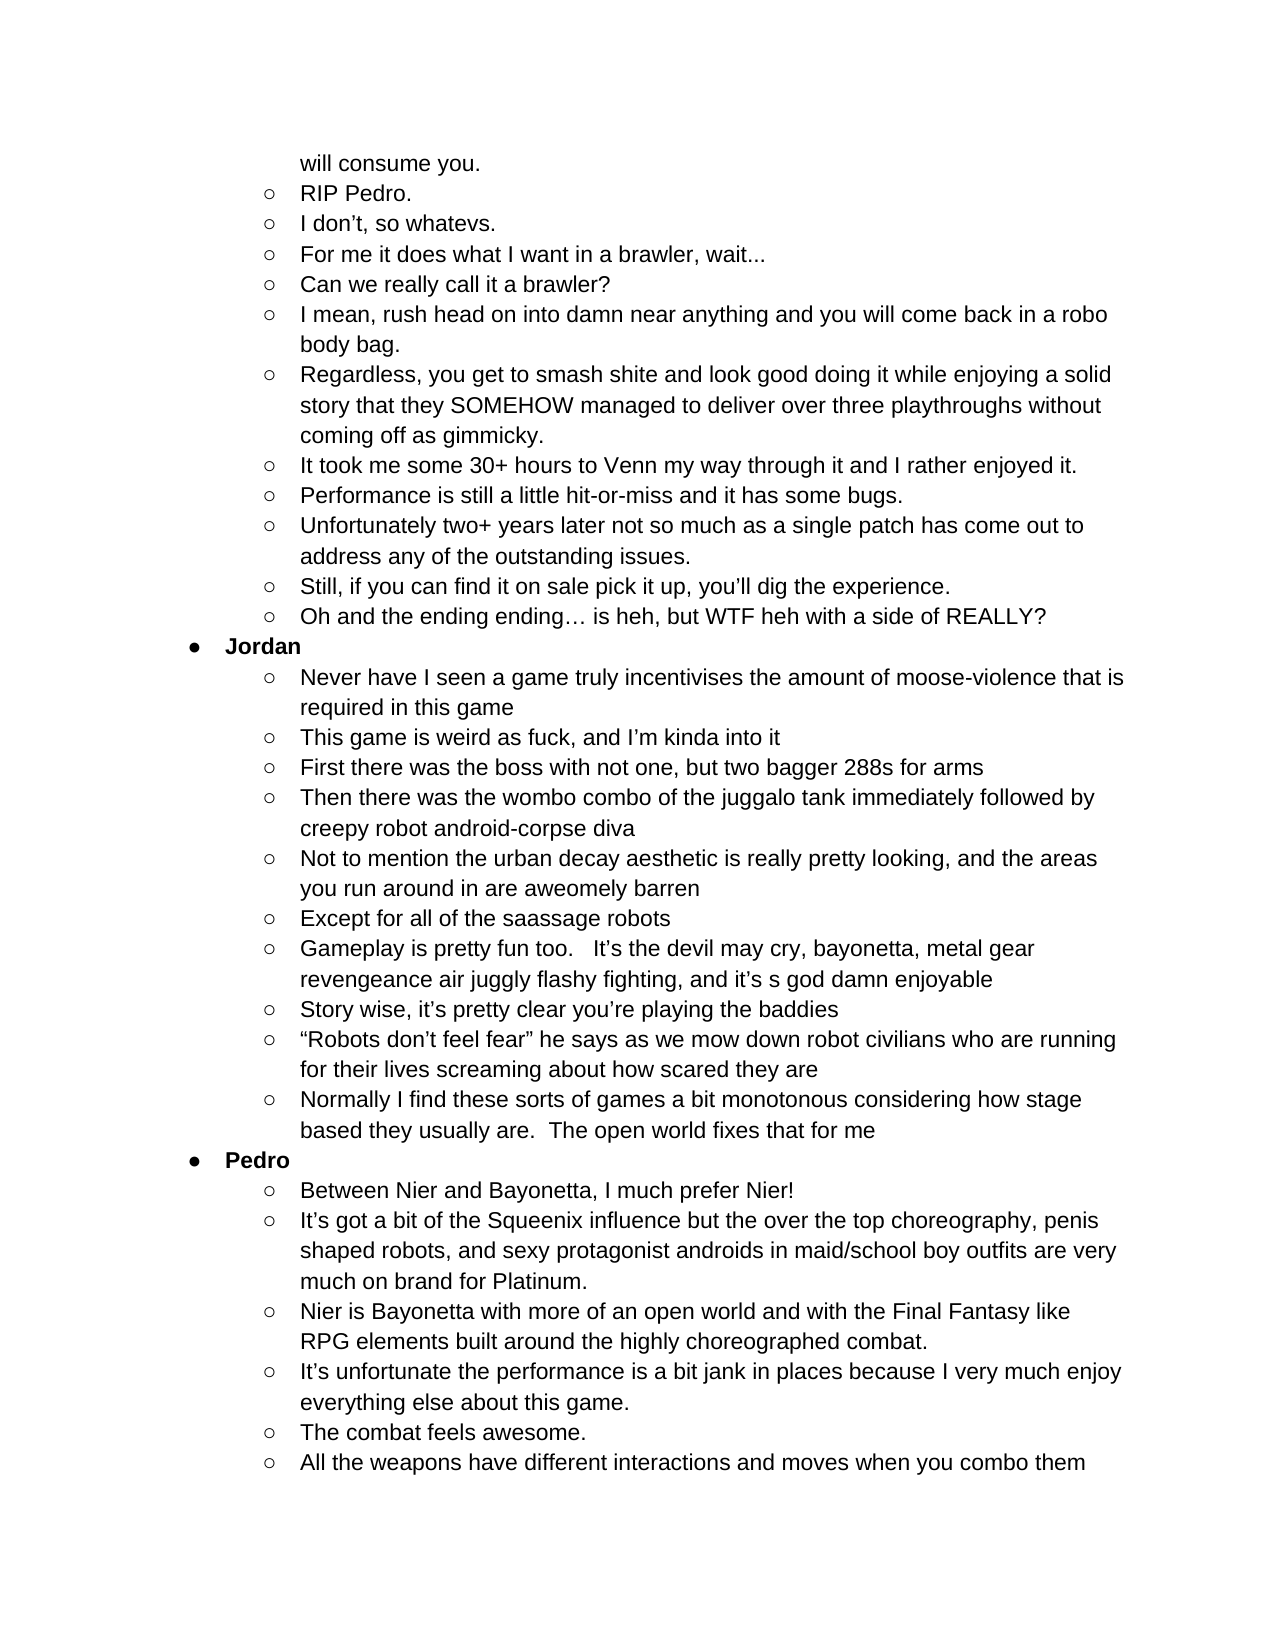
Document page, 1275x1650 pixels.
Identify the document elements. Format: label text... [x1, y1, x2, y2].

list It took me some 30+ hours to Venn my way through it and I rather enjoyed it. [262, 452, 1125, 478]
list Pedro [187, 1147, 1125, 1173]
list Not to mention the urban decay aesthetic is really pretty looking, and the areas you run around in are aweomely barren [262, 845, 1125, 901]
list Can we really call it a brawler? [262, 271, 1125, 297]
list First there was the boss with not one, but two bagger 288s for arms [262, 754, 1125, 781]
list Jordan [187, 633, 1125, 660]
list All the weapons have different interactions and moves when you combo them [262, 1449, 1125, 1475]
list Still, if you can find it on sale pick it up, you’ll dig the experience. [262, 573, 1125, 599]
list For me it does what I want in a brawler, wait... [262, 241, 1125, 267]
list Performance is still a little hit-or-miss and it has some bugs. [262, 482, 1125, 509]
list Nier is Bayonetta with more of an open world and with the Final Fantasy like RPG elements built around the highly choreographed combat. [262, 1298, 1125, 1354]
list Gameplay is pretty fun too. It’s the devil may cry, bayonetta, metal gear revengeance air juggly flashy fighting, and it’s s god damn enjoyable [262, 935, 1125, 992]
list I don’t, so whatevs. [262, 210, 1125, 237]
list Normally I find these sorts of games a bit monotonous considering how stage based they usually are. The open world fixes that for me [262, 1086, 1125, 1143]
list This game is weird as fuck, and I’m kinda into it [262, 724, 1125, 750]
list It’s got a bit of the Squeenix influence but the over the top choreography, penis shaped robots, and sexy protagonist androids in maid/school boy outfits are very much on brand for Platinum. [262, 1207, 1125, 1294]
list RIP Pedro. [262, 180, 1125, 207]
list Never have I seen a game truly incentivises the amount of moose-violence that is required in this game [262, 663, 1125, 720]
list Unfortunately two+ years later not so much as a single patch has come out to address any of the outstanding issues. [262, 512, 1125, 569]
list will consume you. [262, 150, 1125, 176]
list Story wise, it’s pretty clear you’re playing the baddies [262, 996, 1125, 1022]
list Then there was the wombo combo of the juggalo tank immediately followed by creepy robot android-corpse diva [262, 784, 1125, 841]
list Regardless, you get to smash shite and look good doing it while enjoying a solid story that they SOMEHOW managed to deliver over three playthroughs without coming off as gimmicky. [262, 361, 1125, 448]
list It’s unfortunate the performance is a bit jank in places because I very much enjoy everything else about this game. [262, 1358, 1125, 1415]
list Oh and the ending ending… is heh, but WTF heh with a side of REALLY? [262, 603, 1125, 629]
list Except for all of the saassage robots [262, 905, 1125, 932]
list The combat feels awesome. [262, 1419, 1125, 1445]
list “Robots don’t feel fear” he says as we mow down robot civilians who are running for their lives screaming about how scared they are [262, 1026, 1125, 1083]
list I mean, rush head on into damn near anything and you will come back in a robo body bag. [262, 301, 1125, 358]
list Between Nier and Bayonetta, I much prefer Nier! [262, 1177, 1125, 1203]
